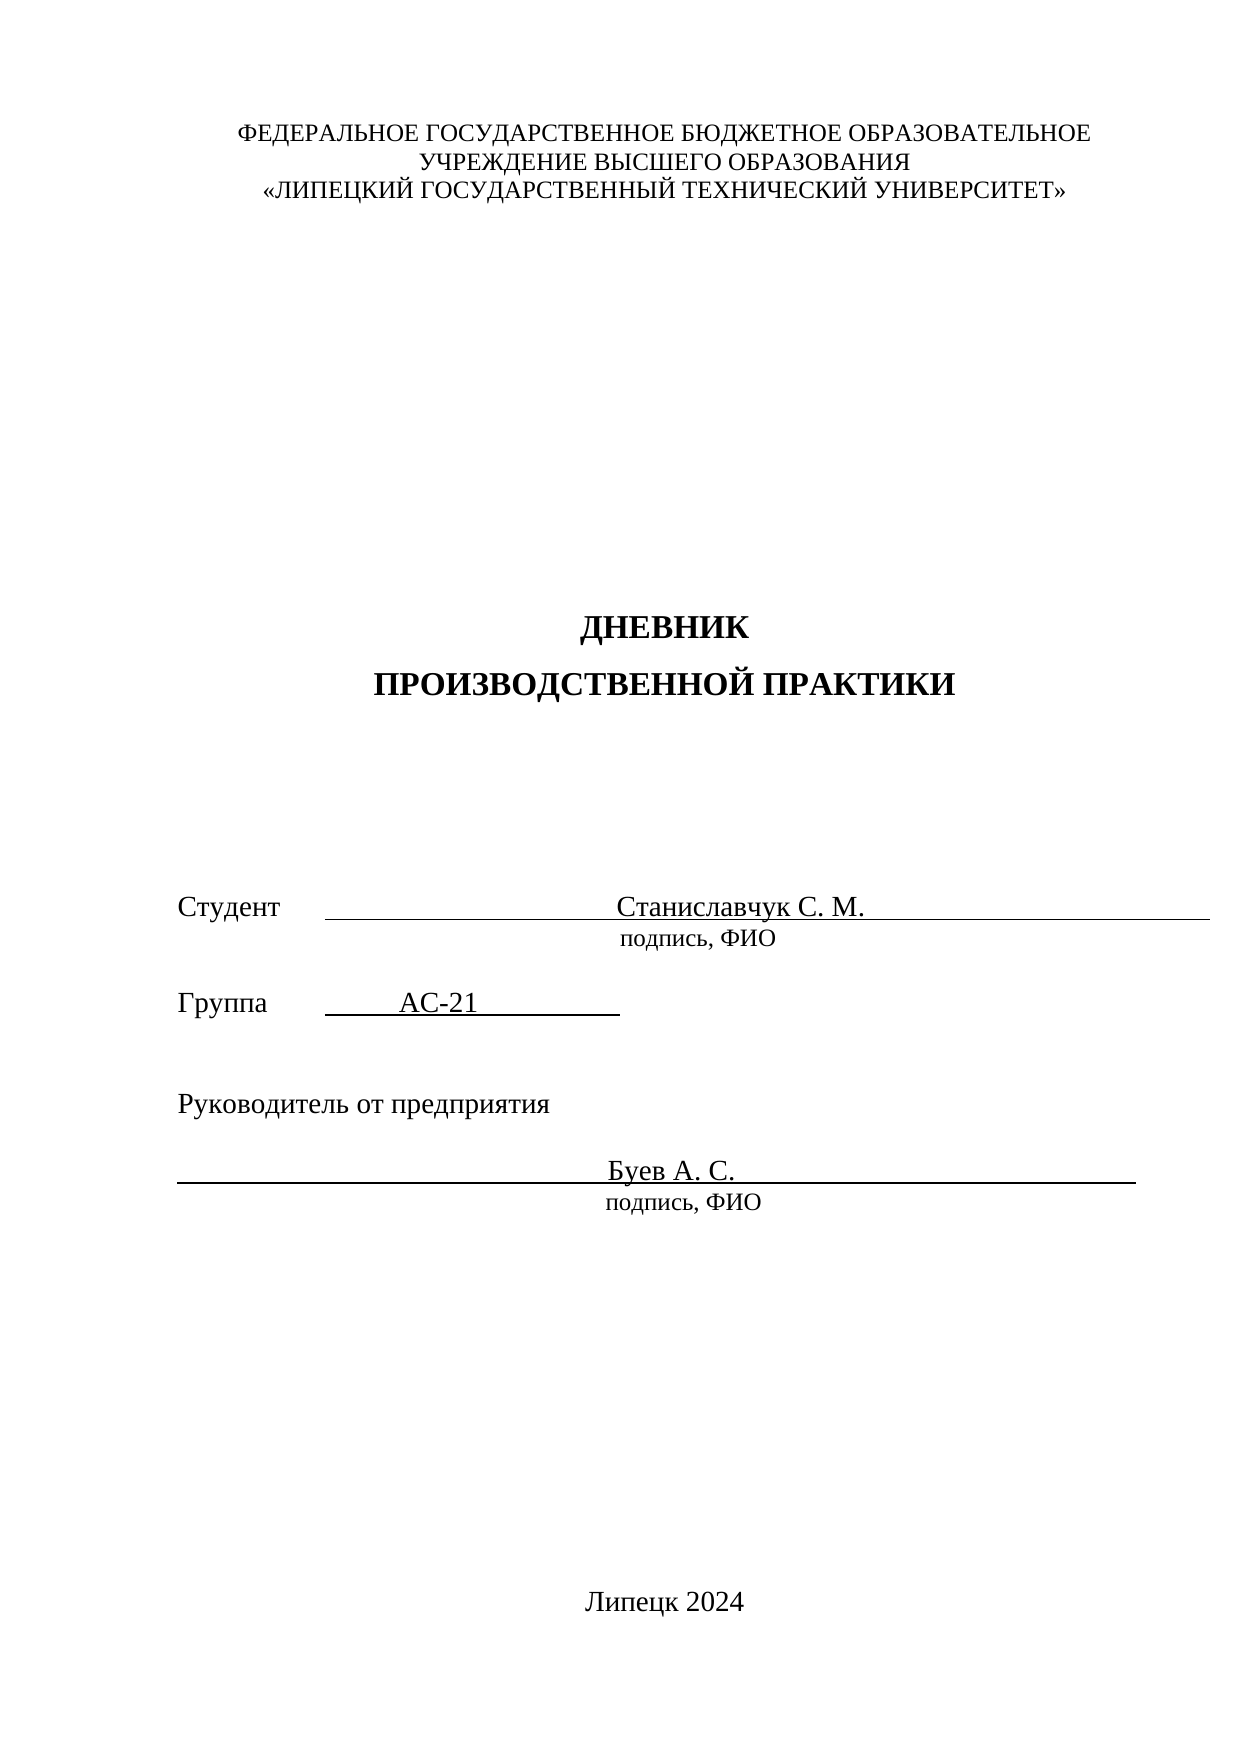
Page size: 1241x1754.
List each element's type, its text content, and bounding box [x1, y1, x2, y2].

text Группа АС-21 [177, 985, 1152, 1019]
text ФЕДЕРАЛЬНОЕ ГОСУДАРСТВЕННОЕ БЮДЖЕТНОЕ ОБРАЗОВАТЕЛЬНОЕ УЧРЕЖДЕНИЕ ВЫСШЕГО ОБРАЗОВАНИЯ [177, 118, 1152, 176]
text подпись, ФИО [546, 923, 1152, 952]
text Руководитель от предприятия [177, 1086, 1152, 1119]
text «ЛИПЕЦКИЙ ГОСУДАРСТВЕННЫЙ ТЕХНИЧЕСКИЙ УНИВЕРСИТЕТ» [177, 176, 1152, 204]
text ПРОИЗВОДСТВЕННОЙ ПРАКТИКИ [177, 664, 1152, 703]
text Студент Станиславчук С. М. [177, 889, 1152, 923]
text ДНЕВНИК [177, 607, 1152, 645]
text Липецк 2024 [177, 1584, 1152, 1618]
text подпись, ФИО [546, 1187, 1152, 1215]
text Буев А. С. [177, 1153, 1152, 1187]
